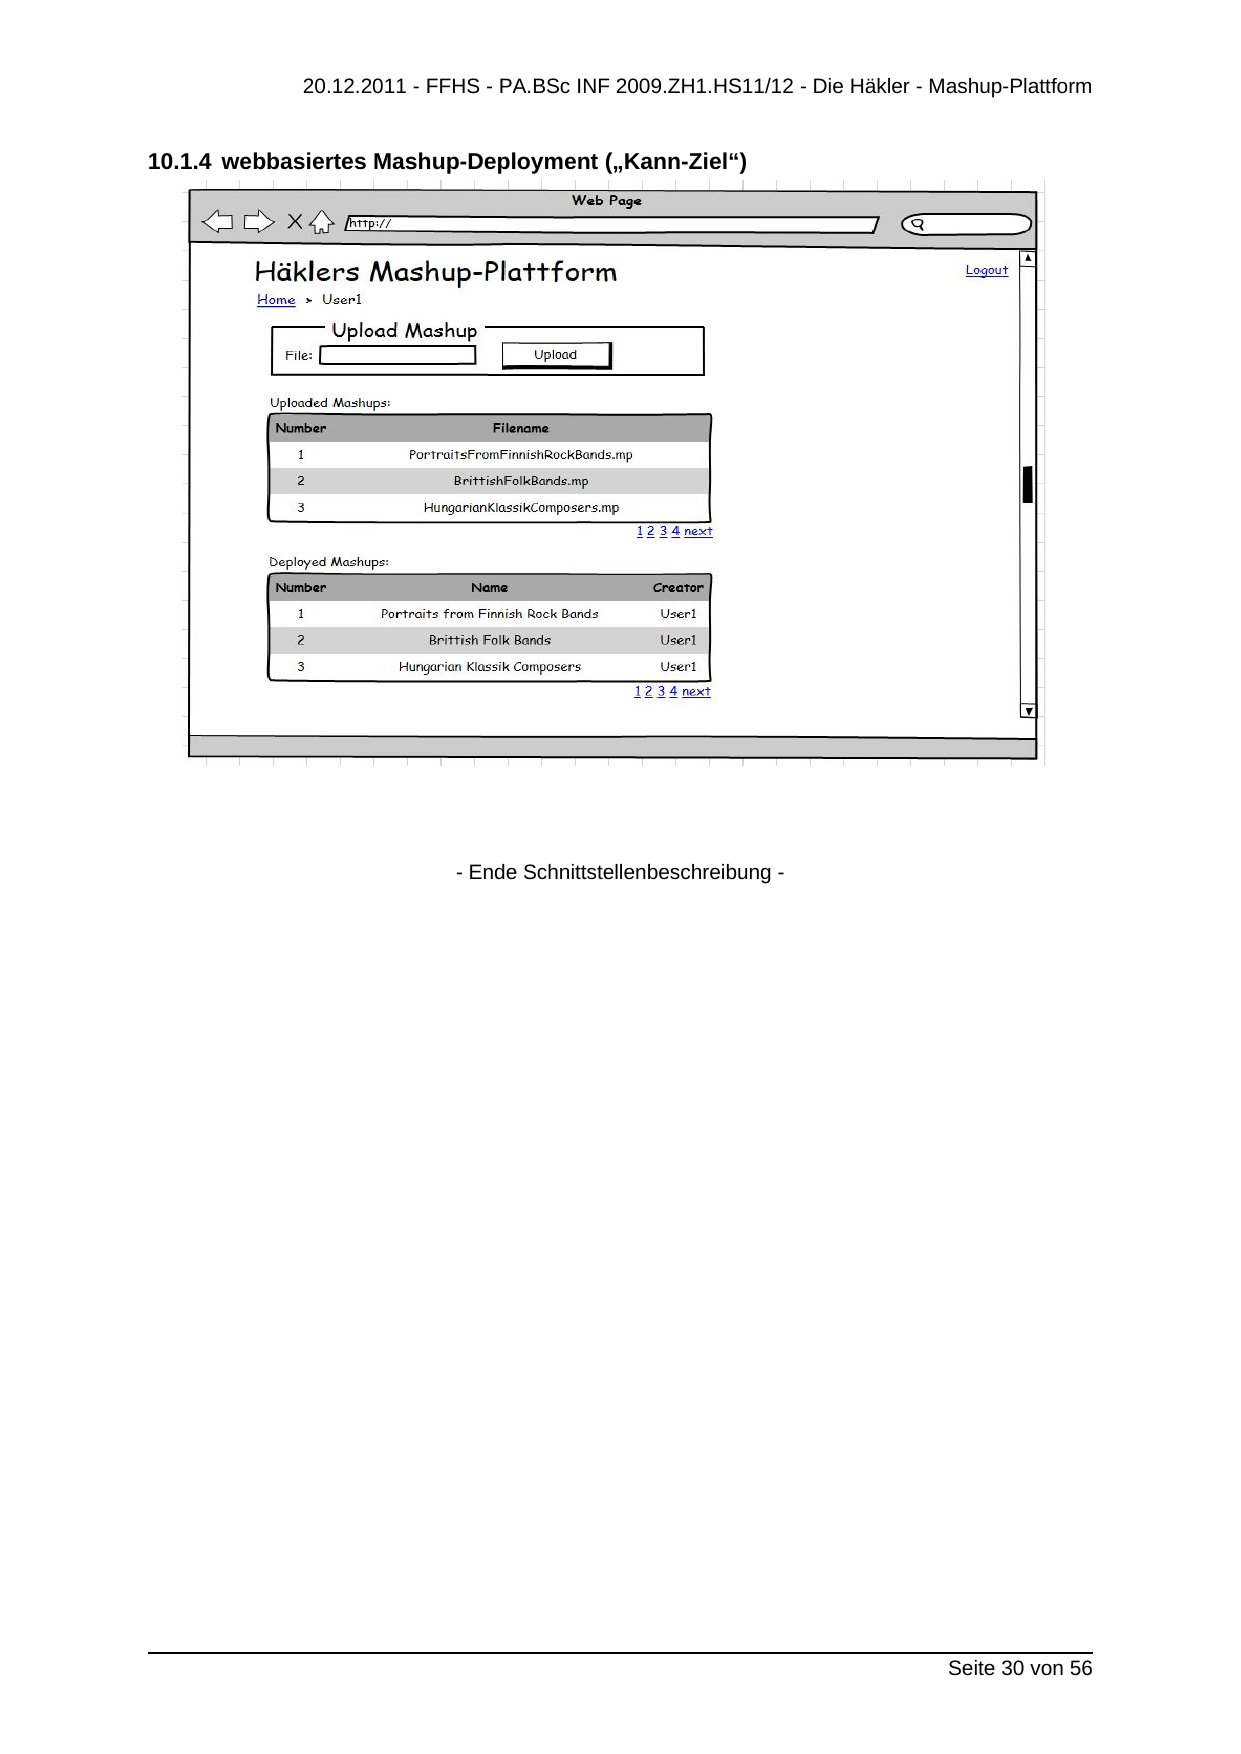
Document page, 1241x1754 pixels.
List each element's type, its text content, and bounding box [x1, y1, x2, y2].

text - Ende Schnittstellenbeschreibung - [148, 859, 1093, 883]
picture [182, 180, 1046, 766]
subtitle webbasiertes Mashup-Deployment („Kann-Ziel“) [148, 148, 1093, 174]
